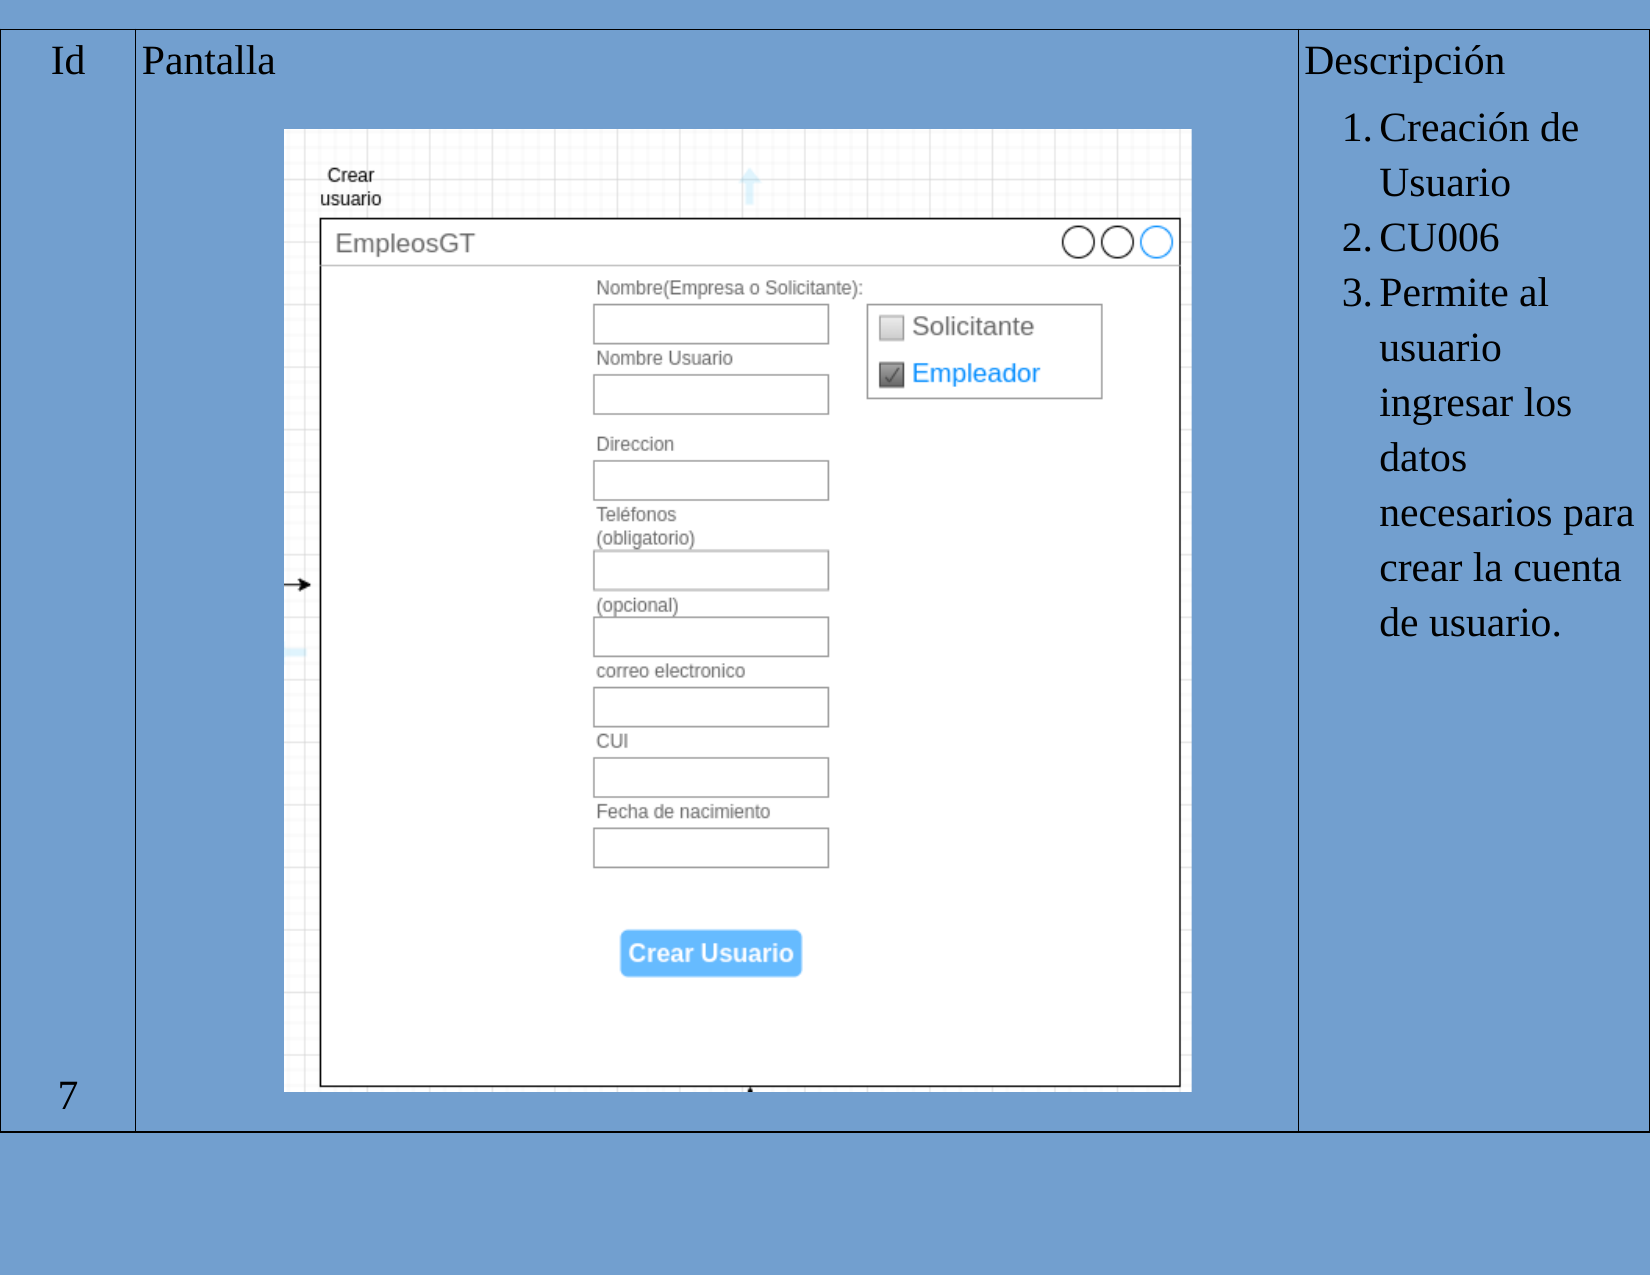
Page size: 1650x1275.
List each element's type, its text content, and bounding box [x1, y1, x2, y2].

table_cell Creación de Usuario CU006 Permite al usuario ingresar los datos necesarios para crear la cuenta de usuario. [1299, 96, 1649, 1131]
picture [284, 129, 1192, 1092]
table_header Pantalla [136, 30, 1298, 96]
table_cell [136, 96, 1298, 1131]
table_cell 7 [1, 96, 135, 1131]
table_header Id [1, 30, 135, 96]
table_header Descripción [1299, 30, 1649, 96]
